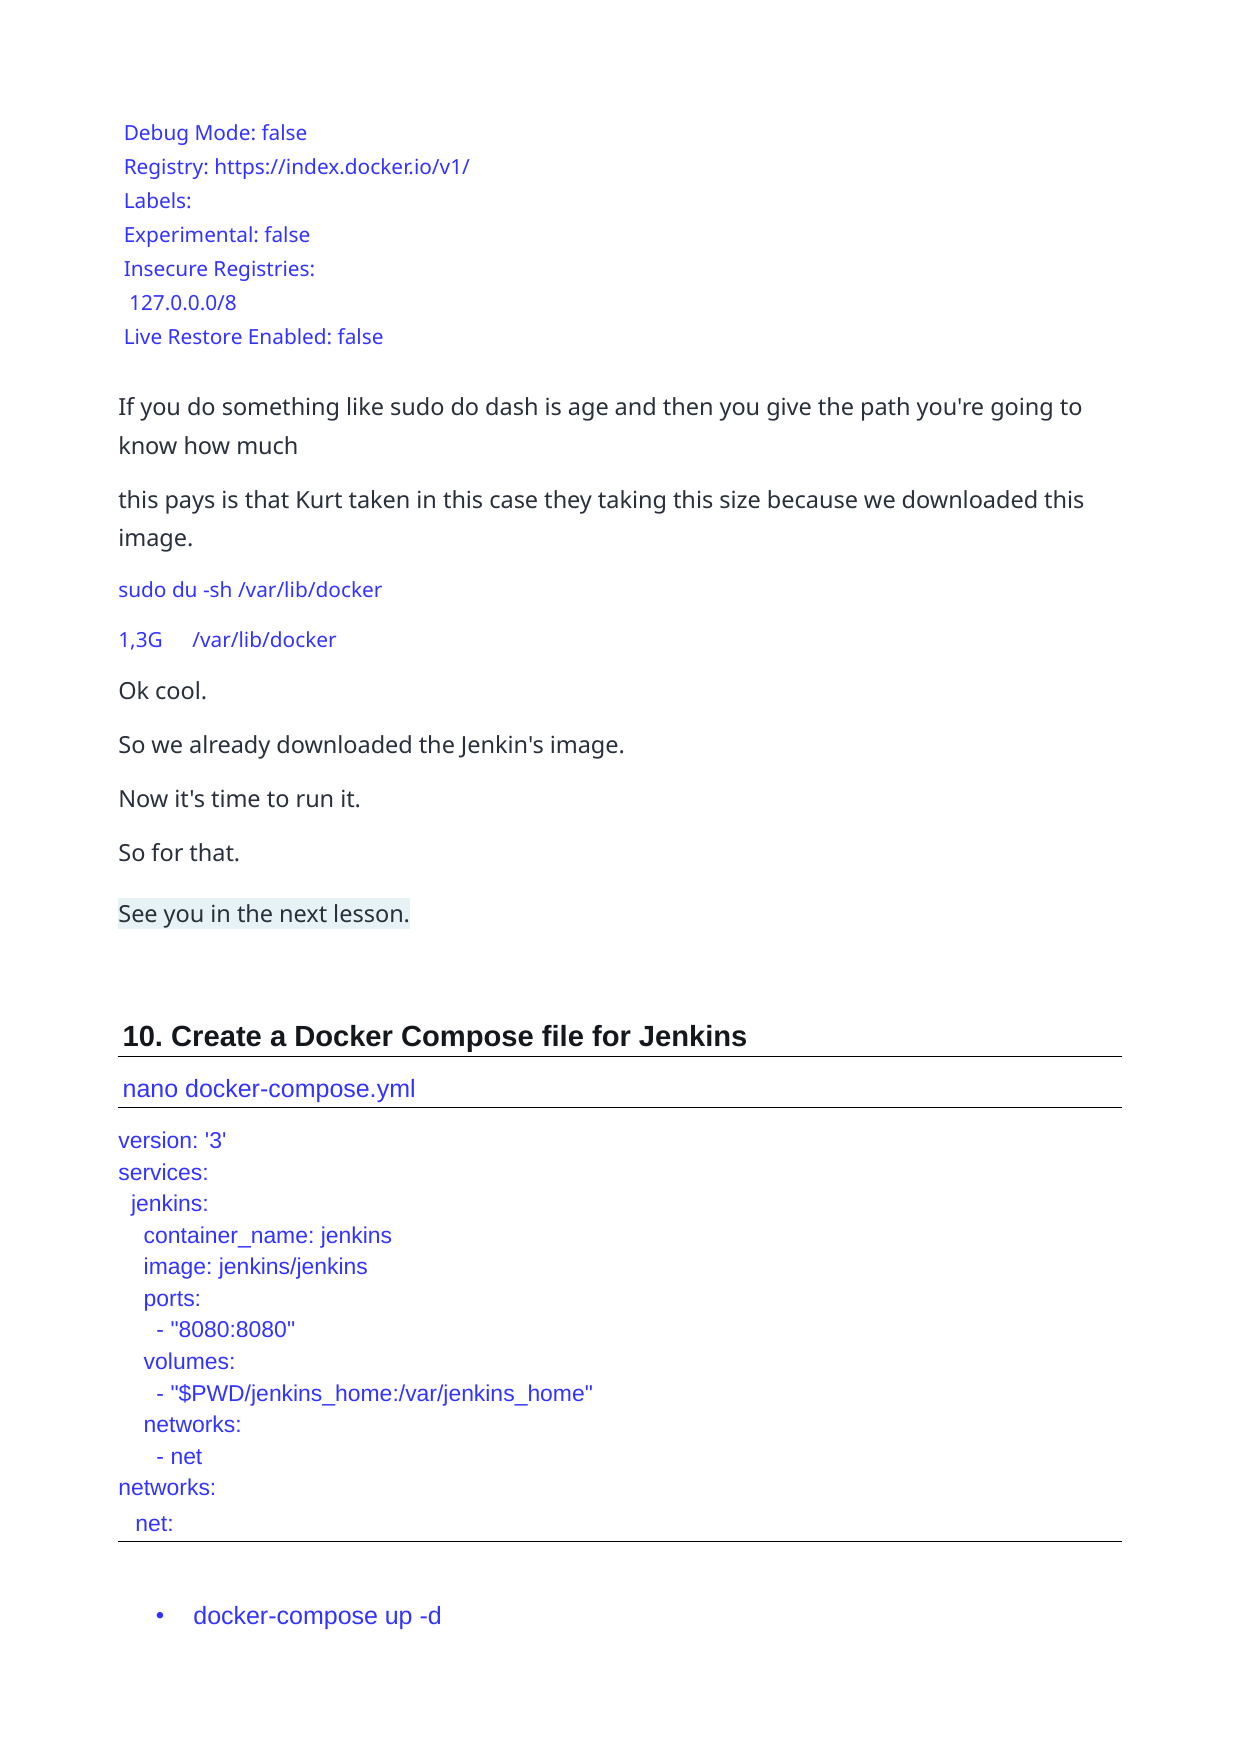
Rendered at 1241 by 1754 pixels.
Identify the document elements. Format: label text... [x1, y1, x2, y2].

text ports: [118, 1285, 1122, 1311]
text Experimental: false [118, 220, 1122, 249]
text Live Restore Enabled: false [118, 322, 1122, 351]
text this pays is that Kurt taken in this case they taking this size because we downloaded this image. [118, 483, 1122, 553]
text image: jenkins/jenkins [118, 1253, 1122, 1280]
text - net [118, 1443, 1122, 1469]
text If you do something like sudo do dash is age and then you give the path you're going to know how much [118, 391, 1122, 461]
text Registry: https://index.docker.io/v1/ [118, 152, 1122, 181]
text Now it's time to run it. [118, 782, 1122, 814]
subtitle 10. Create a Docker Compose file for Jenkins [118, 1014, 1122, 1056]
text services: [118, 1159, 1122, 1185]
text 1,3G /var/lib/docker [118, 625, 1122, 653]
text So for that. [118, 836, 1122, 868]
text nano docker-compose.yml [118, 1069, 1122, 1107]
text Insecure Registries: [118, 254, 1122, 283]
text Debug Mode: false [118, 118, 1122, 147]
text 127.0.0.0/8 [118, 288, 1122, 317]
list docker-compose up -d [156, 1601, 1122, 1630]
text container_name: jenkins [118, 1222, 1122, 1248]
text version: '3' [118, 1127, 1122, 1153]
text jenkins: [118, 1190, 1122, 1217]
text Labels: [118, 186, 1122, 215]
text See you in the next lesson. [118, 890, 1122, 929]
text So we already downloaded the Jenkin's image. [118, 728, 1122, 761]
text - "8080:8080" [118, 1316, 1122, 1343]
text sudo du -sh /var/lib/docker [118, 575, 1122, 604]
text networks: [118, 1474, 1122, 1501]
text - "$PWD/jenkins_home:/var/jenkins_home" [118, 1379, 1122, 1406]
text net: [118, 1506, 1122, 1541]
text Ok cool. [118, 674, 1122, 707]
text volumes: [118, 1348, 1122, 1374]
text networks: [118, 1411, 1122, 1437]
